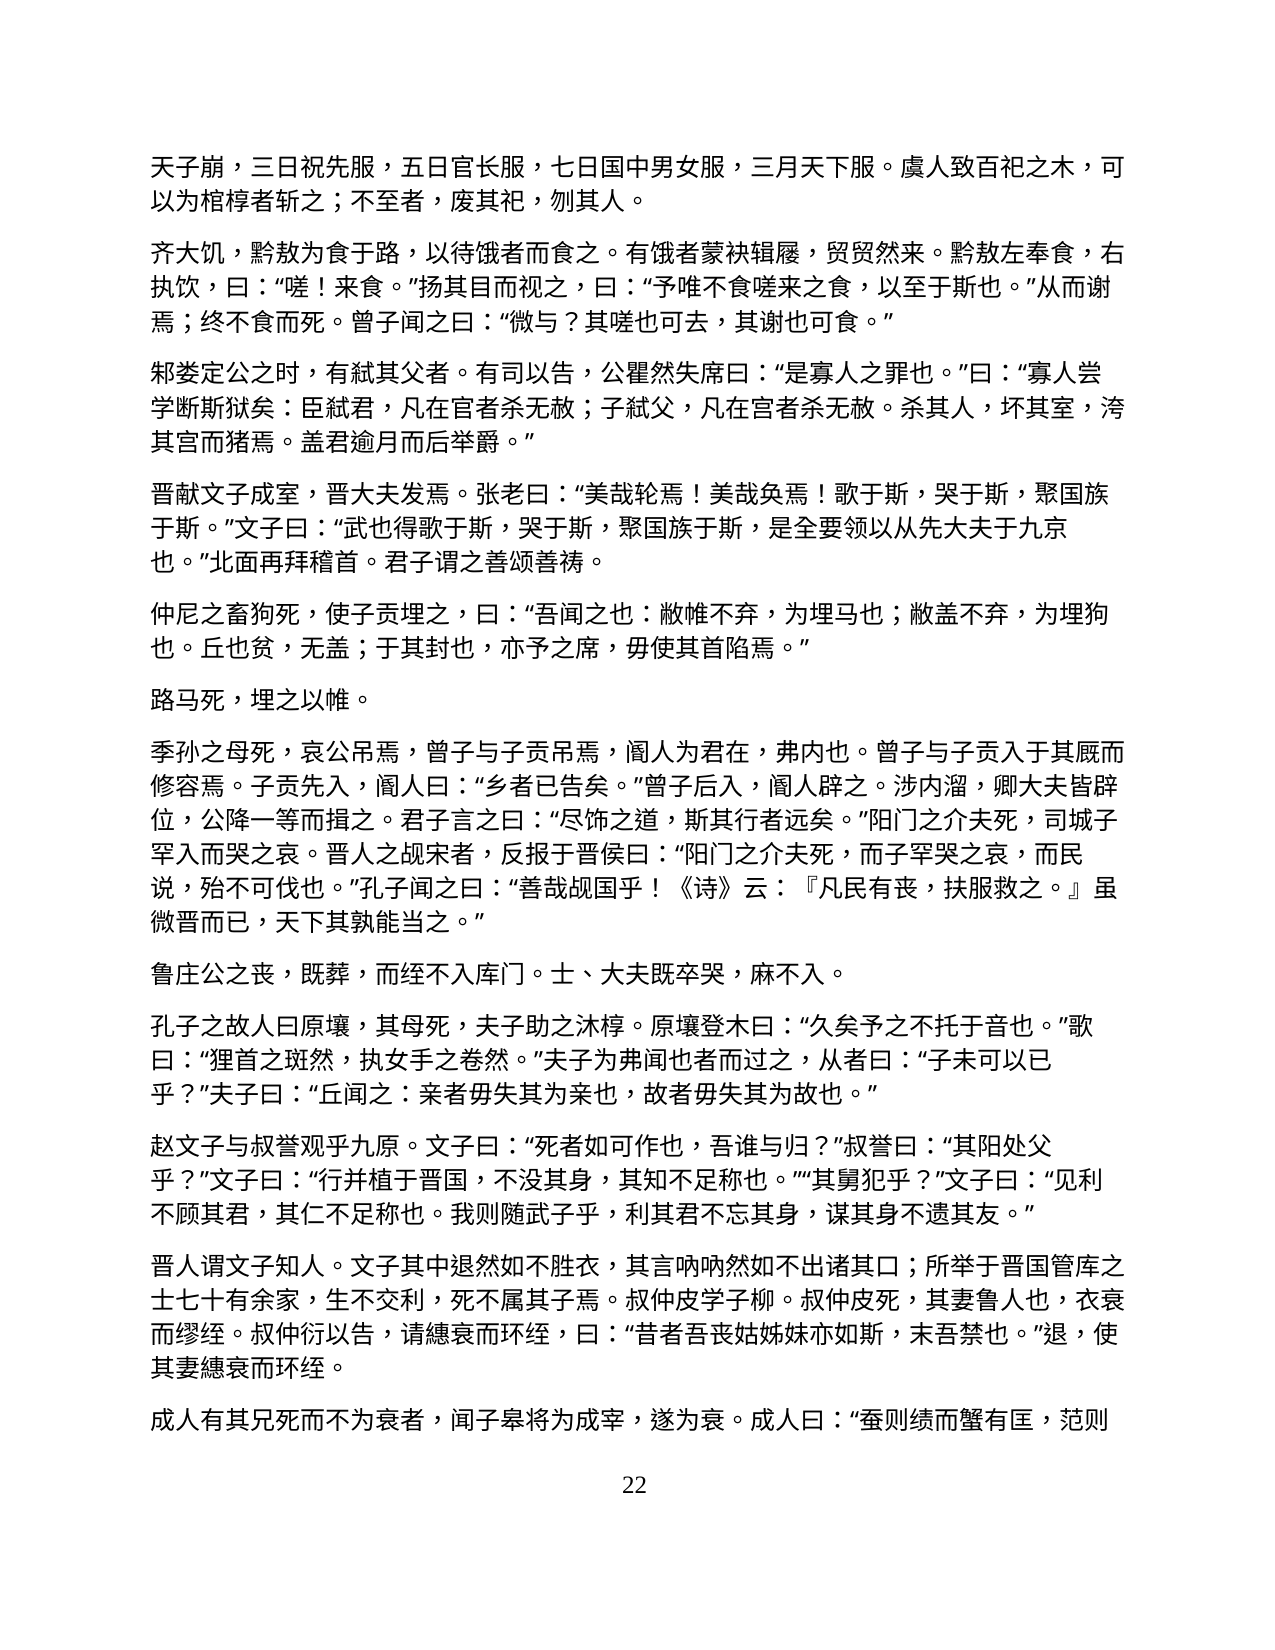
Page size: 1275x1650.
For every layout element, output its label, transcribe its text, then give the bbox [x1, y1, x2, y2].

text 晋人谓文子知人。文子其中退然如不胜衣，其言吶吶然如不出诸其口；所举于晋国管库之士七十有余家，生不交利，死不属其子焉。叔仲皮学子柳。叔仲皮死，其妻鲁人也，衣衰而缪绖。叔仲衍以告，请繐衰而环绖，曰：“昔者吾丧姑姊妹亦如斯，末吾禁也。”退，使其妻繐衰而环绖。 [150, 1249, 1125, 1385]
text 季孙之母死，哀公吊焉，曾子与子贡吊焉，阍人为君在，弗内也。曾子与子贡入于其厩而修容焉。子贡先入，阍人曰：“乡者已告矣。”曾子后入，阍人辟之。涉内溜，卿大夫皆辟位，公降一等而揖之。君子言之曰：“尽饰之道，斯其行者远矣。”阳门之介夫死，司城子罕入而哭之哀。晋人之觇宋者，反报于晋侯曰：“阳门之介夫死，而子罕哭之哀，而民说，殆不可伐也。”孔子闻之曰：“善哉觇国乎！《诗》云：『凡民有丧，扶服救之。』虽微晋而已，天下其孰能当之。” [150, 734, 1125, 939]
text 齐大饥，黔敖为食于路，以待饿者而食之。有饿者蒙袂辑屦，贸贸然来。黔敖左奉食，右执饮，曰：“嗟！来食。”扬其目而视之，曰：“予唯不食嗟来之食，以至于斯也。”从而谢焉；终不食而死。曾子闻之曰：“微与？其嗟也可去，其谢也可食。” [150, 236, 1125, 338]
text 晋献文子成室，晋大夫发焉。张老曰：“美哉轮焉！美哉奂焉！歌于斯，哭于斯，聚国族于斯。”文子曰：“武也得歌于斯，哭于斯，聚国族于斯，是全要领以从先大夫于九京也。”北面再拜稽首。君子谓之善颂善祷。 [150, 476, 1125, 578]
text 邾娄定公之时，有弒其父者。有司以告，公瞿然失席曰：“是寡人之罪也。”曰：“寡人尝学断斯狱矣：臣弒君，凡在官者杀无赦；子弒父，凡在宫者杀无赦。杀其人，坏其室，洿其宫而猪焉。盖君逾月而后举爵。” [150, 356, 1125, 458]
text 天子崩，三日祝先服，五日官长服，七日国中男女服，三月天下服。虞人致百祀之木，可以为棺椁者斩之；不至者，废其祀，刎其人。 [150, 150, 1125, 218]
text 仲尼之畜狗死，使子贡埋之，曰：“吾闻之也：敝帷不弃，为埋马也；敝盖不弃，为埋狗也。丘也贫，无盖；于其封也，亦予之席，毋使其首陷焉。” [150, 596, 1125, 664]
text 孔子之故人曰原壤，其母死，夫子助之沐椁。原壤登木曰：“久矣予之不托于音也。”歌曰：“狸首之斑然，执女手之卷然。”夫子为弗闻也者而过之，从者曰：“子未可以已乎？”夫子曰：“丘闻之：亲者毋失其为亲也，故者毋失其为故也。” [150, 1009, 1125, 1111]
text 鲁庄公之丧，既葬，而绖不入库门。士、大夫既卒哭，麻不入。 [150, 957, 1125, 991]
text 成人有其兄死而不为衰者，闻子皋将为成宰，遂为衰。成人曰：“蚕则绩而蟹有匡，范则 [150, 1403, 1125, 1437]
text 路马死，埋之以帷。 [150, 682, 1125, 716]
text 赵文子与叔誉观乎九原。文子曰：“死者如可作也，吾谁与归？”叔誉曰：“其阳处父乎？”文子曰：“行并植于晋国，不没其身，其知不足称也。”“其舅犯乎？”文子曰：“见利不顾其君，其仁不足称也。我则随武子乎，利其君不忘其身，谋其身不遗其友。” [150, 1129, 1125, 1231]
